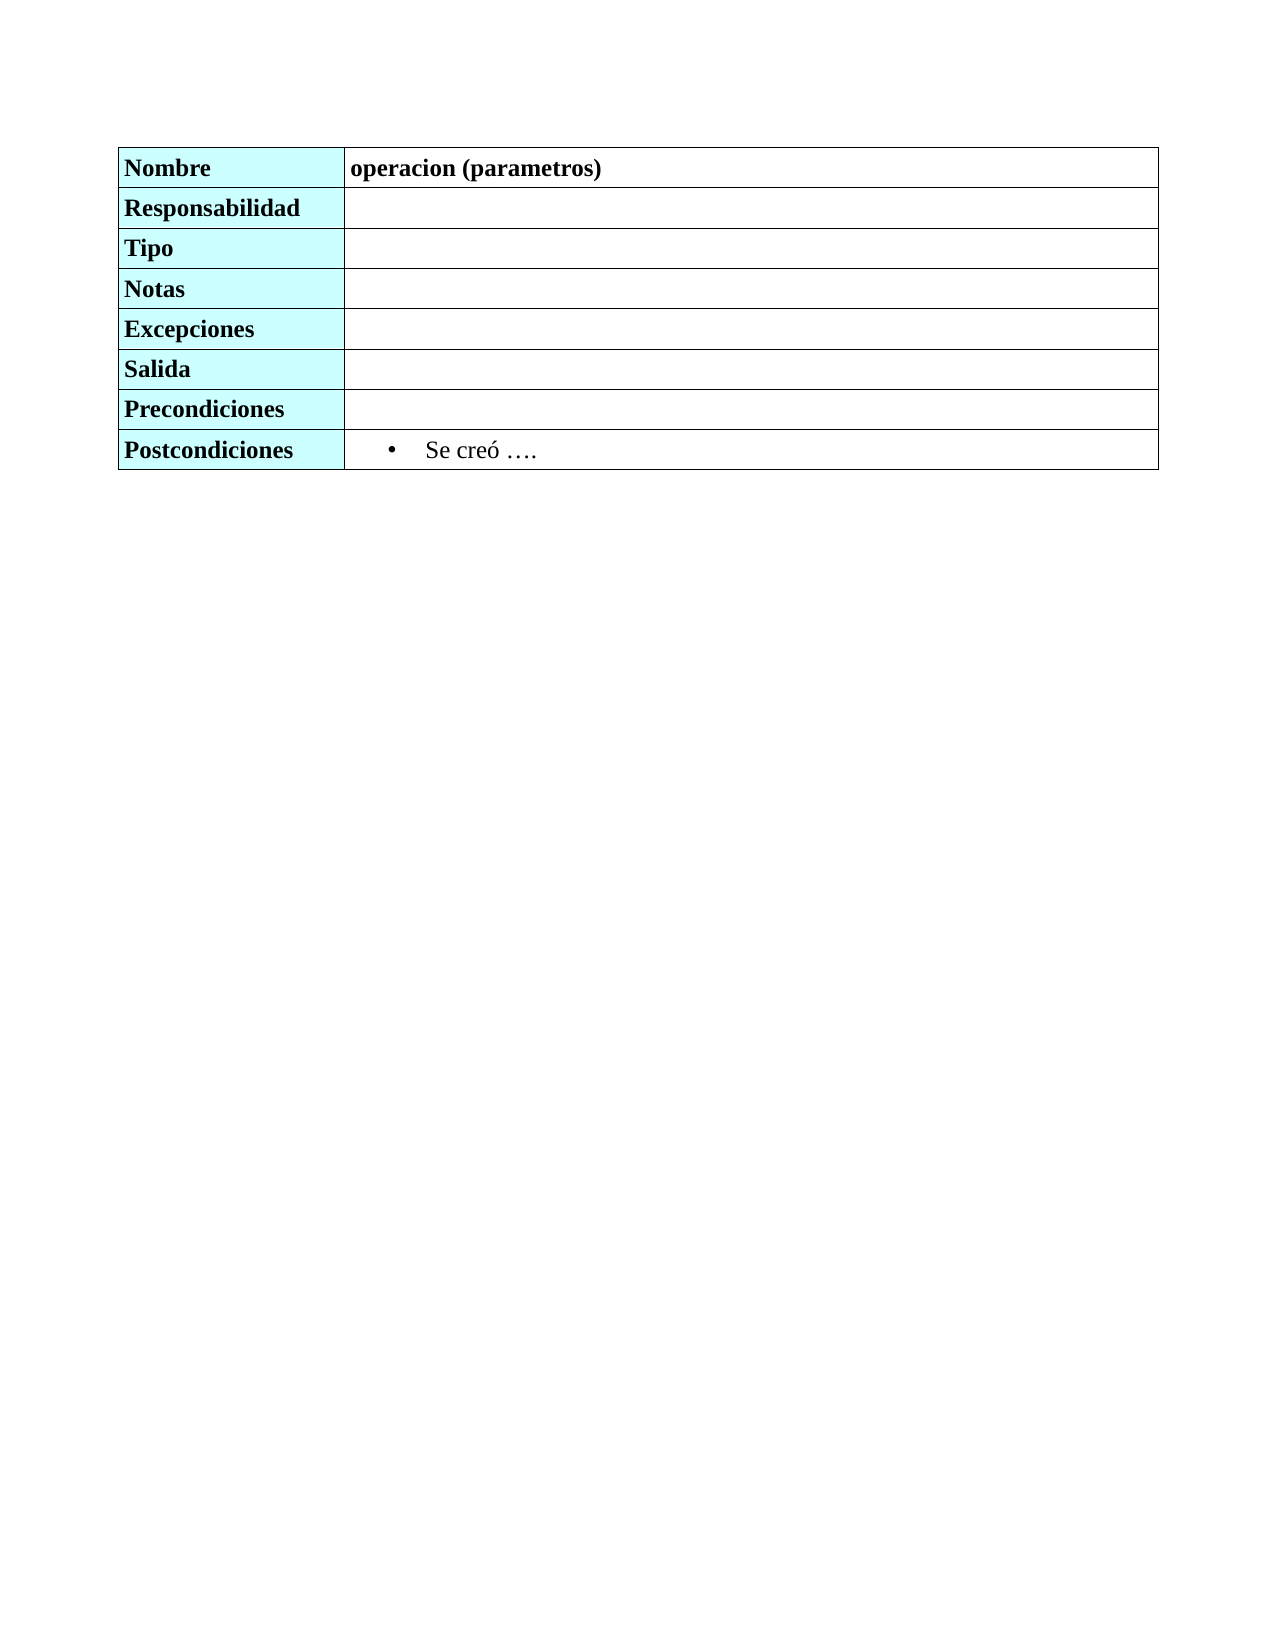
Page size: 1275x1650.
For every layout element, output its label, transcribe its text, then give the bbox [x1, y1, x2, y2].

table_cell [345, 229, 1158, 268]
table_cell [345, 309, 1158, 348]
table_header Nombre [119, 148, 344, 187]
table_cell Notas [119, 269, 344, 308]
table_cell Excepciones [119, 309, 344, 348]
table_cell [345, 350, 1158, 389]
table_cell Se creó …. [345, 430, 1158, 469]
table_cell Tipo [119, 229, 344, 268]
table_cell Postcondiciones [119, 430, 344, 469]
table_cell [345, 390, 1158, 429]
table_header operacion (parametros) [345, 148, 1158, 187]
table_cell [345, 269, 1158, 308]
table_cell Precondiciones [119, 390, 344, 429]
table_cell [345, 188, 1158, 227]
table_cell Salida [119, 350, 344, 389]
table_cell Responsabilidad [119, 188, 344, 227]
